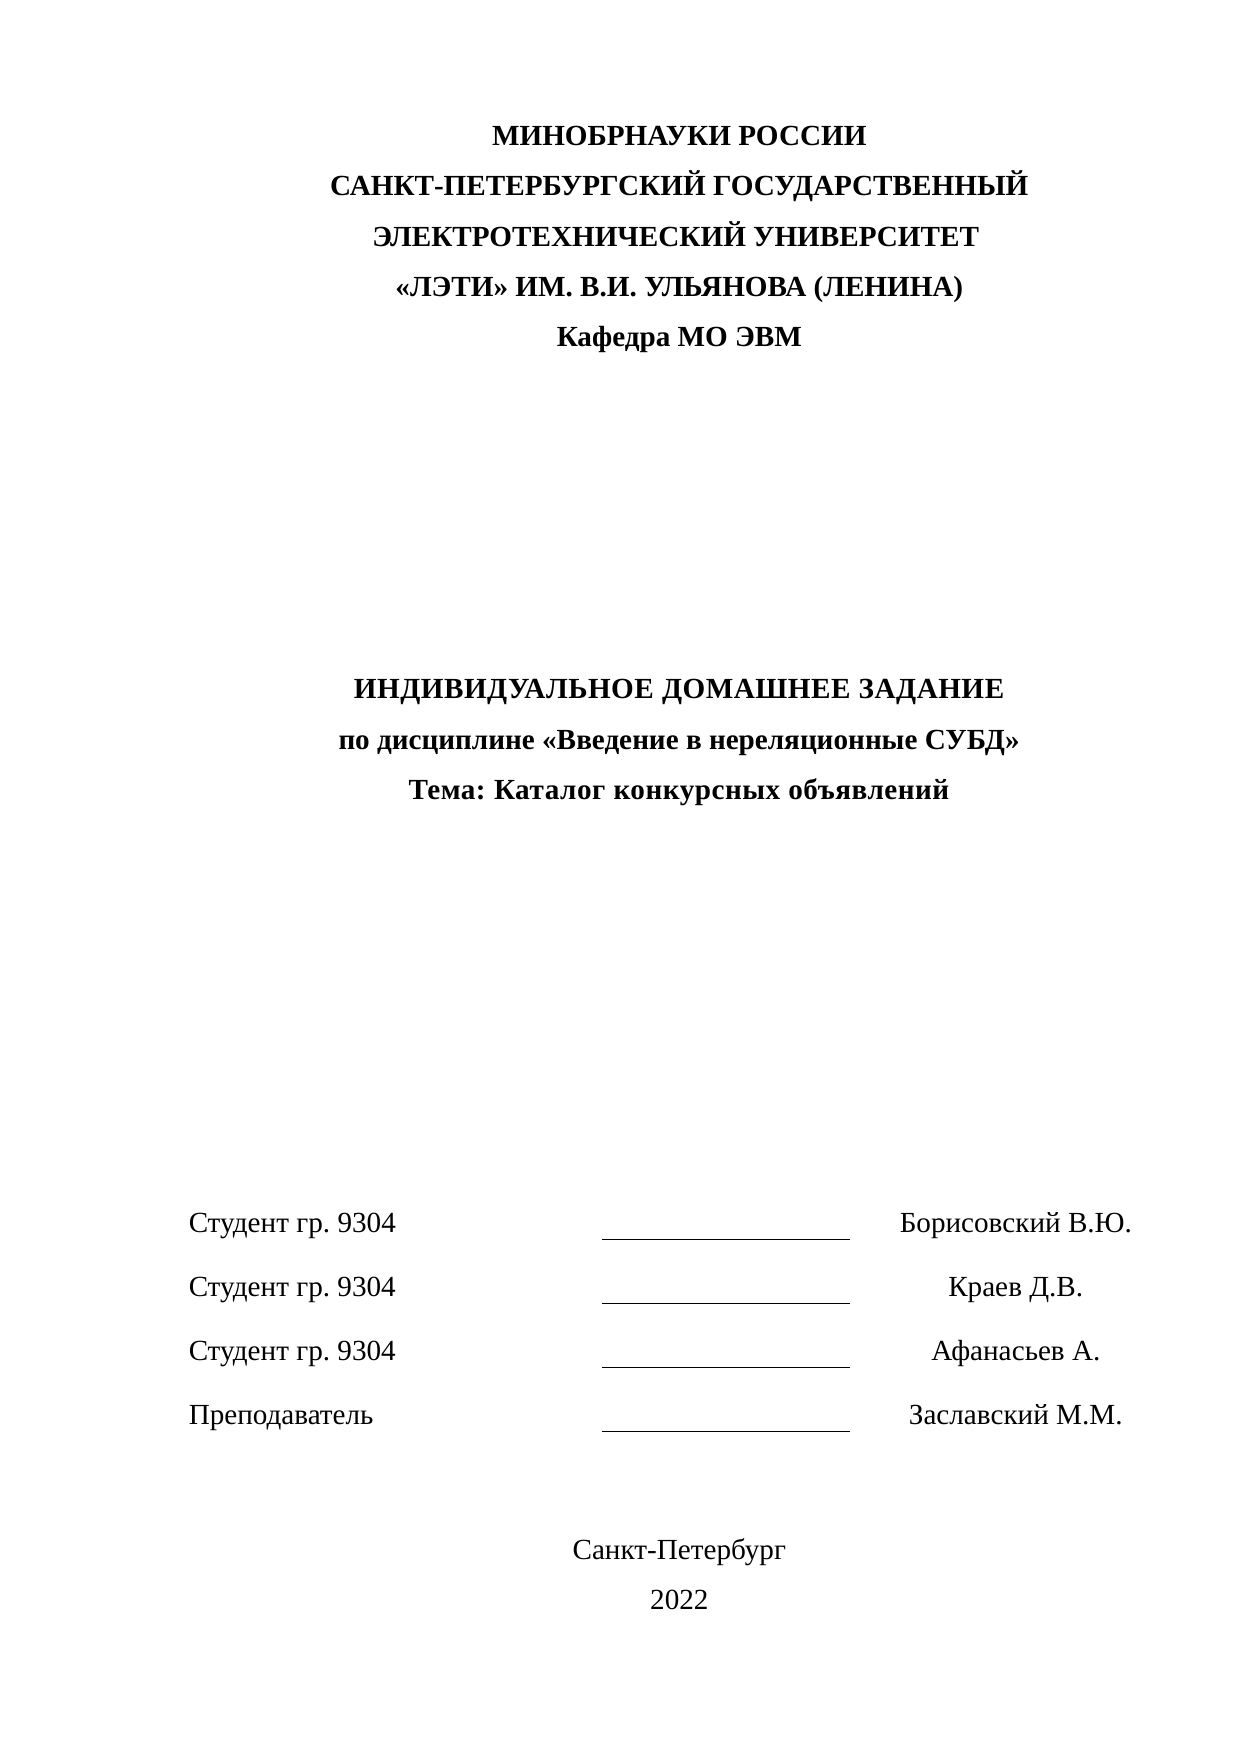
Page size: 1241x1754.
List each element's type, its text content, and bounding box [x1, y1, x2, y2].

text электротехнический университет [177, 219, 1181, 252]
text Санкт-Петербург [177, 1532, 1181, 1566]
text МИНОБРНАУКИ РОССИИ [177, 118, 1181, 152]
table_cell [602, 1240, 850, 1303]
table_cell Заславский М.М. [850, 1367, 1181, 1431]
text 2022 [177, 1582, 1181, 1616]
table_cell [602, 1304, 850, 1367]
table_header Студент гр. 9304 [177, 1175, 602, 1239]
text Санкт-Петербургский государственный [177, 168, 1181, 202]
table_cell Студент гр. 9304 [177, 1239, 602, 1303]
text Индивидуальное домашнее задание [177, 672, 1181, 705]
table_header Борисовский В.Ю. [850, 1175, 1181, 1239]
table_header [602, 1175, 850, 1239]
text Кафедра МО ЭВМ [177, 319, 1181, 353]
table_cell Афанасьев А. [850, 1303, 1181, 1367]
table_cell Краев Д.В. [850, 1239, 1181, 1303]
table_cell Преподаватель [177, 1367, 602, 1431]
table_cell [602, 1368, 850, 1431]
table_cell Студент гр. 9304 [177, 1303, 602, 1367]
text «ЛЭТИ» им. В.И. Ульянова (Ленина) [177, 269, 1181, 303]
text по дисциплине «Введение в нереляционные СУБД» [177, 722, 1181, 755]
text Тема: Каталог конкурсных объявлений [177, 772, 1181, 806]
